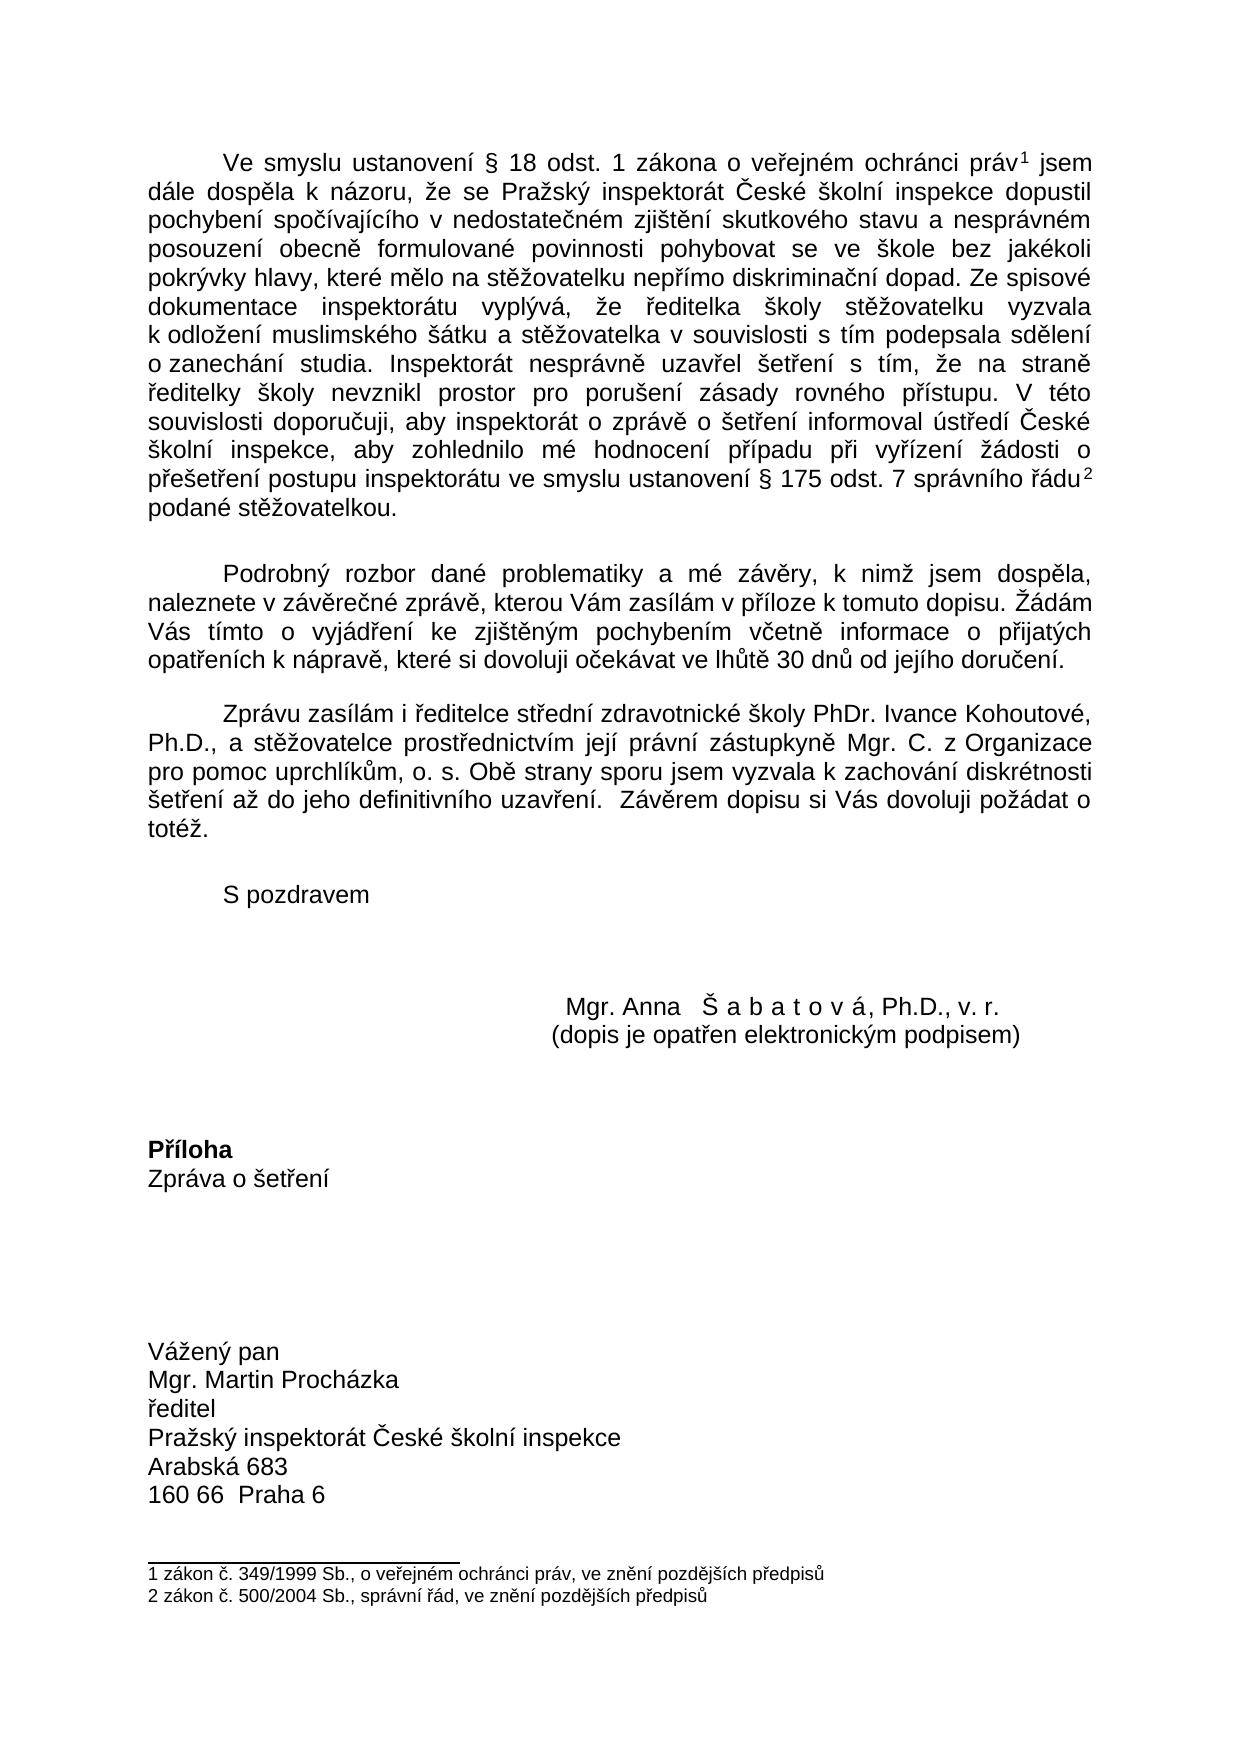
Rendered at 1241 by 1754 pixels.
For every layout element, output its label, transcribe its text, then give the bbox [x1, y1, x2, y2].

text ředitel [148, 1394, 1092, 1423]
text (dopis je opatřen elektronickým podpisem) [473, 1020, 1092, 1049]
text Pražský inspektorát České školní inspekce [148, 1423, 1092, 1451]
text Arabská 683 [148, 1451, 1092, 1480]
text Mgr. Martin Procházka [148, 1365, 1092, 1394]
text Mgr. Anna Šabatová, Ph.D., v. r. [473, 991, 1092, 1020]
text Příloha [148, 1135, 1092, 1164]
text Zprávu zasílám i ředitelce střední zdravotnické školy PhDr. Ivance Kohoutové, Ph.D., a stěžovatelce prostřednictvím její právní zástupkyně Mgr. C. z Organizace pro pomoc uprchlíkům, o. s. Obě strany sporu jsem vyzvala k zachování diskrétnosti šetření až do jeho definitivního uzavření. Závěrem dopisu si Vás dovoluji požádat o totéž. [148, 699, 1092, 843]
text Zpráva o šetření [148, 1164, 1092, 1193]
text Vážený pan [148, 1336, 1092, 1365]
text zákon č. 349/1999 Sb., o veřejném ochránci práv, ve znění pozdějších předpisů [148, 1563, 1092, 1585]
text 160 66 Praha 6 [148, 1480, 1092, 1509]
text Podrobný rozbor dané problematiky a mé závěry, k nimž jsem dospěla, naleznete v závěrečné zprávě, kterou Vám zasílám v příloze k tomuto dopisu. Žádám Vás tímto o vyjádření ke zjištěným pochybením včetně informace o přijatých opatřeních k nápravě, které si dovoluji očekávat ve lhůtě 30 dnů od jejího doručení. [148, 559, 1092, 674]
text S pozdravem [148, 880, 1092, 909]
text zákon č. 500/2004 Sb., správní řád, ve znění pozdějších předpisů [148, 1585, 1092, 1606]
text Ve smyslu ustanovení § 18 odst. 1 zákona o veřejném ochránci práv jsem dále dospěla k názoru, že se Pražský inspektorát České školní inspekce dopustil pochybení spočívajícího v nedostatečném zjištění skutkového stavu a nesprávném posouzení obecně formulované povinnosti pohybovat se ve škole bez jakékoli pokrývky hlavy, které mělo na stěžovatelku nepřímo diskriminační dopad. Ze spisové dokumentace inspektorátu vyplývá, že ředitelka školy stěžovatelku vyzvala k odložení muslimského šátku a stěžovatelka v souvislosti s tím podepsala sdělení o zanechání studia. Inspektorát nesprávně uzavřel šetření s tím, že na straně ředitelky školy nevznikl prostor pro porušení zásady rovného přístupu. V této souvislosti doporučuji, aby inspektorát o zprávě o šetření informoval ústředí České školní inspekce, aby zohlednilo mé hodnocení případu při vyřízení žádosti o přešetření postupu inspektorátu ve smyslu ustanovení § 175 odst. 7 správního řádu podané stěžovatelkou. [148, 148, 1092, 521]
